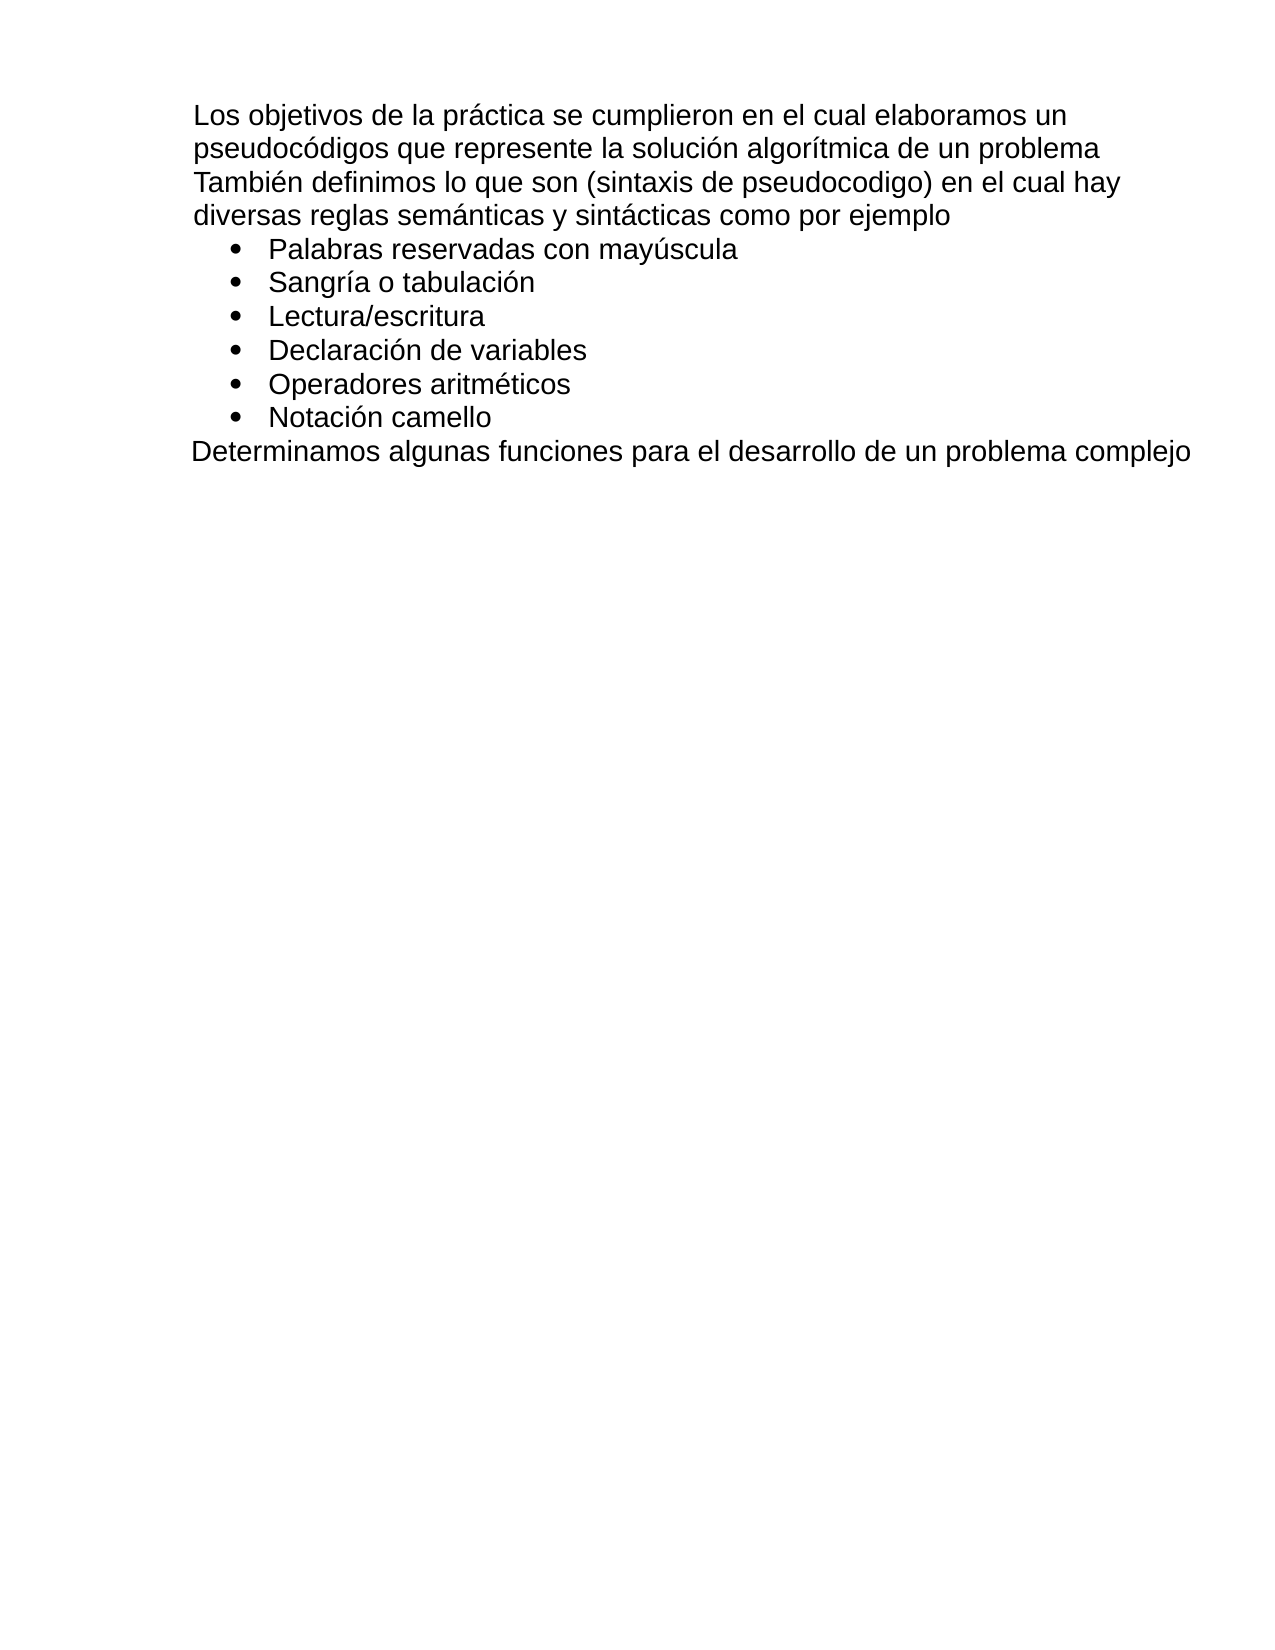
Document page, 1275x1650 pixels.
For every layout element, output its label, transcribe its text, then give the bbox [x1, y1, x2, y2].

text pseudocódigos que represente la solución algorítmica de un problema [193, 131, 1205, 165]
text Los objetivos de la práctica se cumplieron en el cual elaboramos un [193, 98, 1205, 131]
list Sangría o tabulación [231, 266, 1205, 299]
list Lectura/escritura [231, 299, 1205, 333]
text Determinamos algunas funciones para el desarrollo de un problema complejo [118, 434, 1205, 468]
list Operadores aritméticos [231, 367, 1205, 401]
list Declaración de variables [231, 333, 1205, 367]
text También definimos lo que son (sintaxis de pseudocodigo) en el cual hay diversas reglas semánticas y sintácticas como por ejemplo [193, 165, 1205, 232]
list Palabras reservadas con mayúscula [231, 232, 1205, 266]
list Notación camello [231, 401, 1205, 434]
